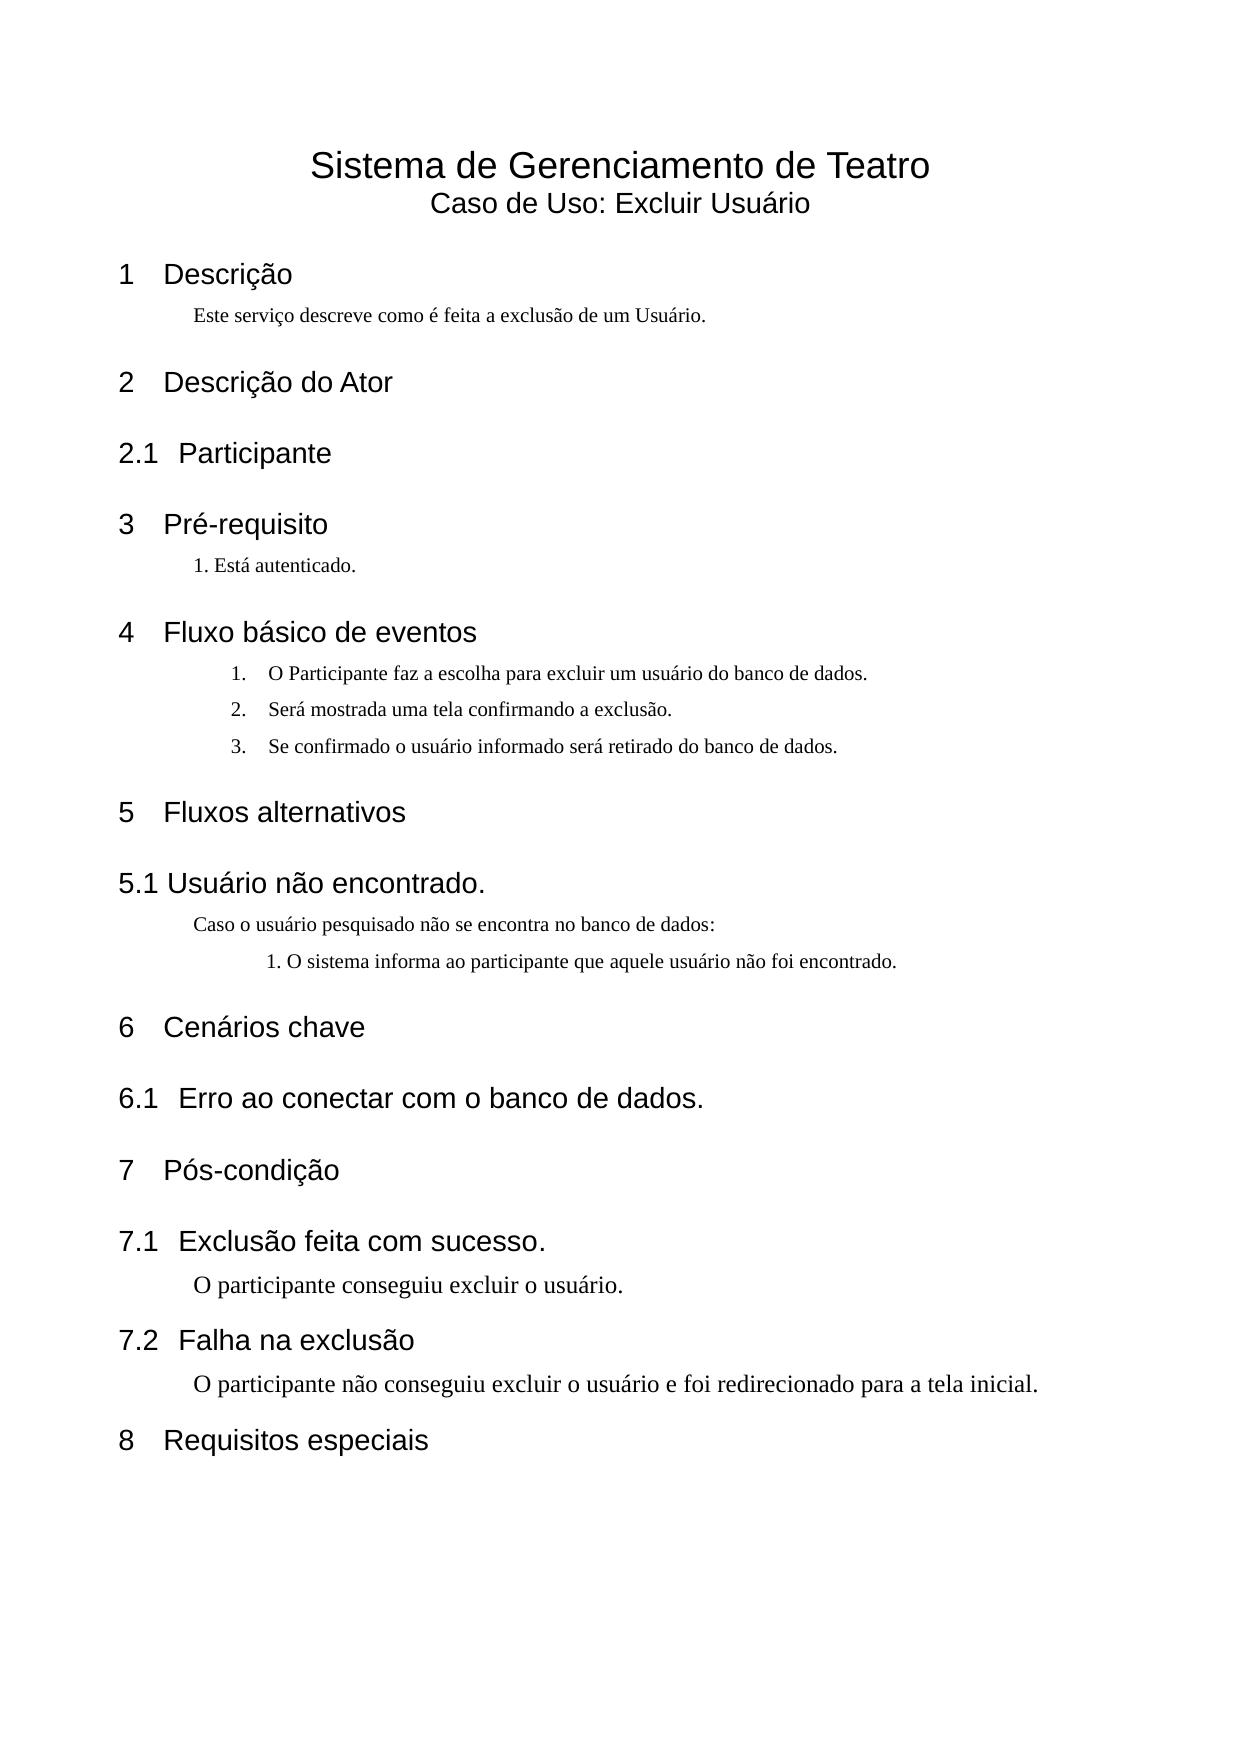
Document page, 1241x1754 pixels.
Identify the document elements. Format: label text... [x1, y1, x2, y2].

subtitle Descrição do Ator [118, 365, 1122, 398]
subtitle Pós-condição [118, 1153, 1122, 1186]
subtitle Requisitos especiais [118, 1423, 1122, 1457]
text Este serviço descreve como é feita a exclusão de um Usuário. [193, 303, 1122, 327]
subtitle Exclusão feita com sucesso. [118, 1224, 1122, 1257]
subtitle Fluxo básico de eventos [118, 614, 1122, 648]
subtitle Falha na exclusão [118, 1323, 1122, 1357]
subtitle 5.1 Usuário não encontrado. [118, 866, 1122, 900]
subtitle Fluxos alternativos [118, 795, 1122, 829]
subtitle Cenários chave [118, 1011, 1122, 1044]
text O participante não conseguiu excluir o usuário e foi redirecionado para a tela inicial. [193, 1369, 1122, 1398]
text O participante conseguiu excluir o usuário. [193, 1270, 1122, 1298]
text 1. Está autenticado. [193, 553, 1122, 577]
list Será mostrada uma tela confirmando a exclusão. [231, 697, 1122, 721]
title Sistema de Gerenciamento de Teatro Caso de Uso: Excluir Usuário [118, 143, 1122, 220]
list Se confirmado o usuário informado será retirado do banco de dados. [231, 734, 1122, 758]
subtitle Pré-requisito [118, 507, 1122, 541]
text Caso o usuário pesquisado não se encontra no banco de dados: [193, 912, 1122, 936]
subtitle Descrição [118, 257, 1122, 291]
subtitle Participante [118, 436, 1122, 469]
text 1. O sistema informa ao participante que aquele usuário não foi encontrado. [193, 949, 1122, 973]
subtitle Erro ao conectar com o banco de dados. [118, 1082, 1122, 1115]
list O Participante faz a escolha para excluir um usuário do banco de dados. [231, 661, 1122, 685]
